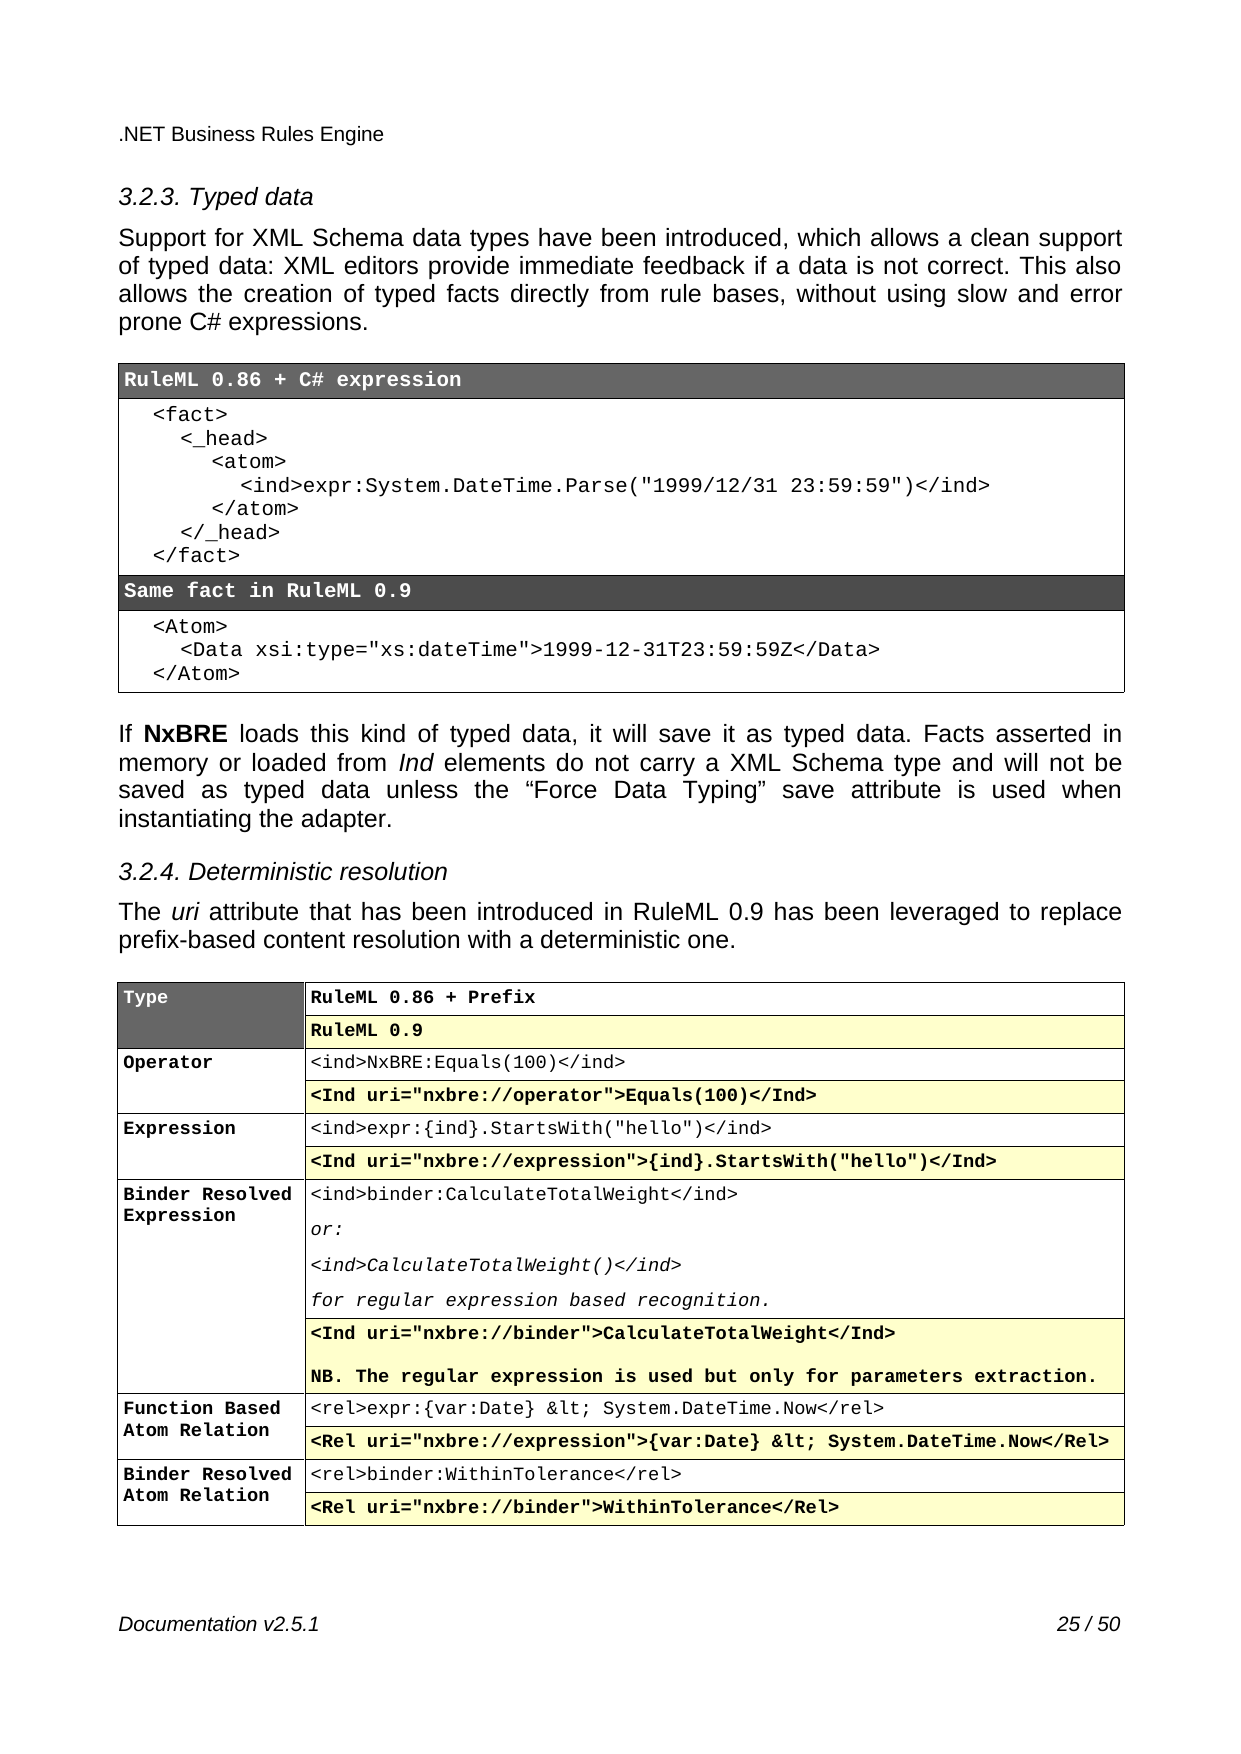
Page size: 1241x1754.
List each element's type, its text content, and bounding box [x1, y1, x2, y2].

table_cell <Ind uri="nxbre://operator">Equals(100)</Ind> [306, 1081, 1124, 1113]
subtitle Deterministic resolution [118, 857, 1124, 885]
table_cell Same fact in RuleML 0.9 [119, 576, 1124, 610]
table_cell <Rel uri="nxbre://binder">WithinTolerance</Rel> [306, 1493, 1124, 1525]
table_header <ind>binder:CalculateTotalWeight</ind> or: <ind>CalculateTotalWeight()</ind> for regular expression based recognition. [306, 1180, 1124, 1318]
table_header RuleML 0.86 + Prefix [306, 983, 1124, 1015]
subtitle Typed data [118, 183, 1124, 211]
table_header <ind>NxBRE:Equals(100)</ind> [306, 1049, 1124, 1080]
table_cell <Ind uri="nxbre://binder">CalculateTotalWeight</Ind> NB. The regular expression is used but only for parameters extraction. [306, 1319, 1124, 1393]
table_cell RuleML 0.9 [306, 1016, 1124, 1048]
table_cell <Atom> <Data xsi:type="xs:dateTime">1999-12-31T23:59:59Z</Data> </Atom> [119, 611, 1124, 692]
table_cell <fact> <_head> <atom> <ind>expr:System.DateTime.Parse("1999/12/31 23:59:59")</ind> </atom> </_head> </fact> [119, 399, 1124, 575]
table_header <rel>expr:{var:Date} &lt; System.DateTime.Now</rel> [306, 1394, 1124, 1426]
table_cell Binder Resolved Atom Relation [118, 1460, 304, 1525]
table_header <ind>expr:{ind}.StartsWith("hello")</ind> [306, 1114, 1124, 1146]
table_cell Operator [118, 1049, 304, 1113]
table_cell <Rel uri="nxbre://expression">{var:Date} &lt; System.DateTime.Now</Rel> [306, 1427, 1124, 1459]
table_cell Function Based Atom Relation [118, 1394, 304, 1459]
text The uri attribute that has been introduced in RuleML 0.9 has been leveraged to replace prefix-based content resolution with a deterministic one. [118, 898, 1124, 954]
table_cell Binder Resolved Expression [118, 1180, 304, 1393]
table_cell Expression [118, 1114, 304, 1179]
table_header Type [118, 983, 304, 1048]
table_header RuleML 0.86 + C# expression [119, 364, 1124, 398]
text Support for XML Schema data types have been introduced, which allows a clean support of typed data: XML editors provide immediate feedback if a data is not correct. This also allows the creation of typed facts directly from rule bases, without using slow and error prone C# expressions. [118, 223, 1124, 336]
table_cell <Ind uri="nxbre://expression">{ind}.StartsWith("hello")</Ind> [306, 1147, 1124, 1179]
text If NxBRE loads this kind of typed data, it will save it as typed data. Facts asserted in memory or loaded from Ind elements do not carry a XML Schema type and will not be saved as typed data unless the “Force Data Typing” save attribute is used when instantiating the adapter. [118, 720, 1124, 832]
table_header <rel>binder:WithinTolerance</rel> [306, 1460, 1124, 1492]
